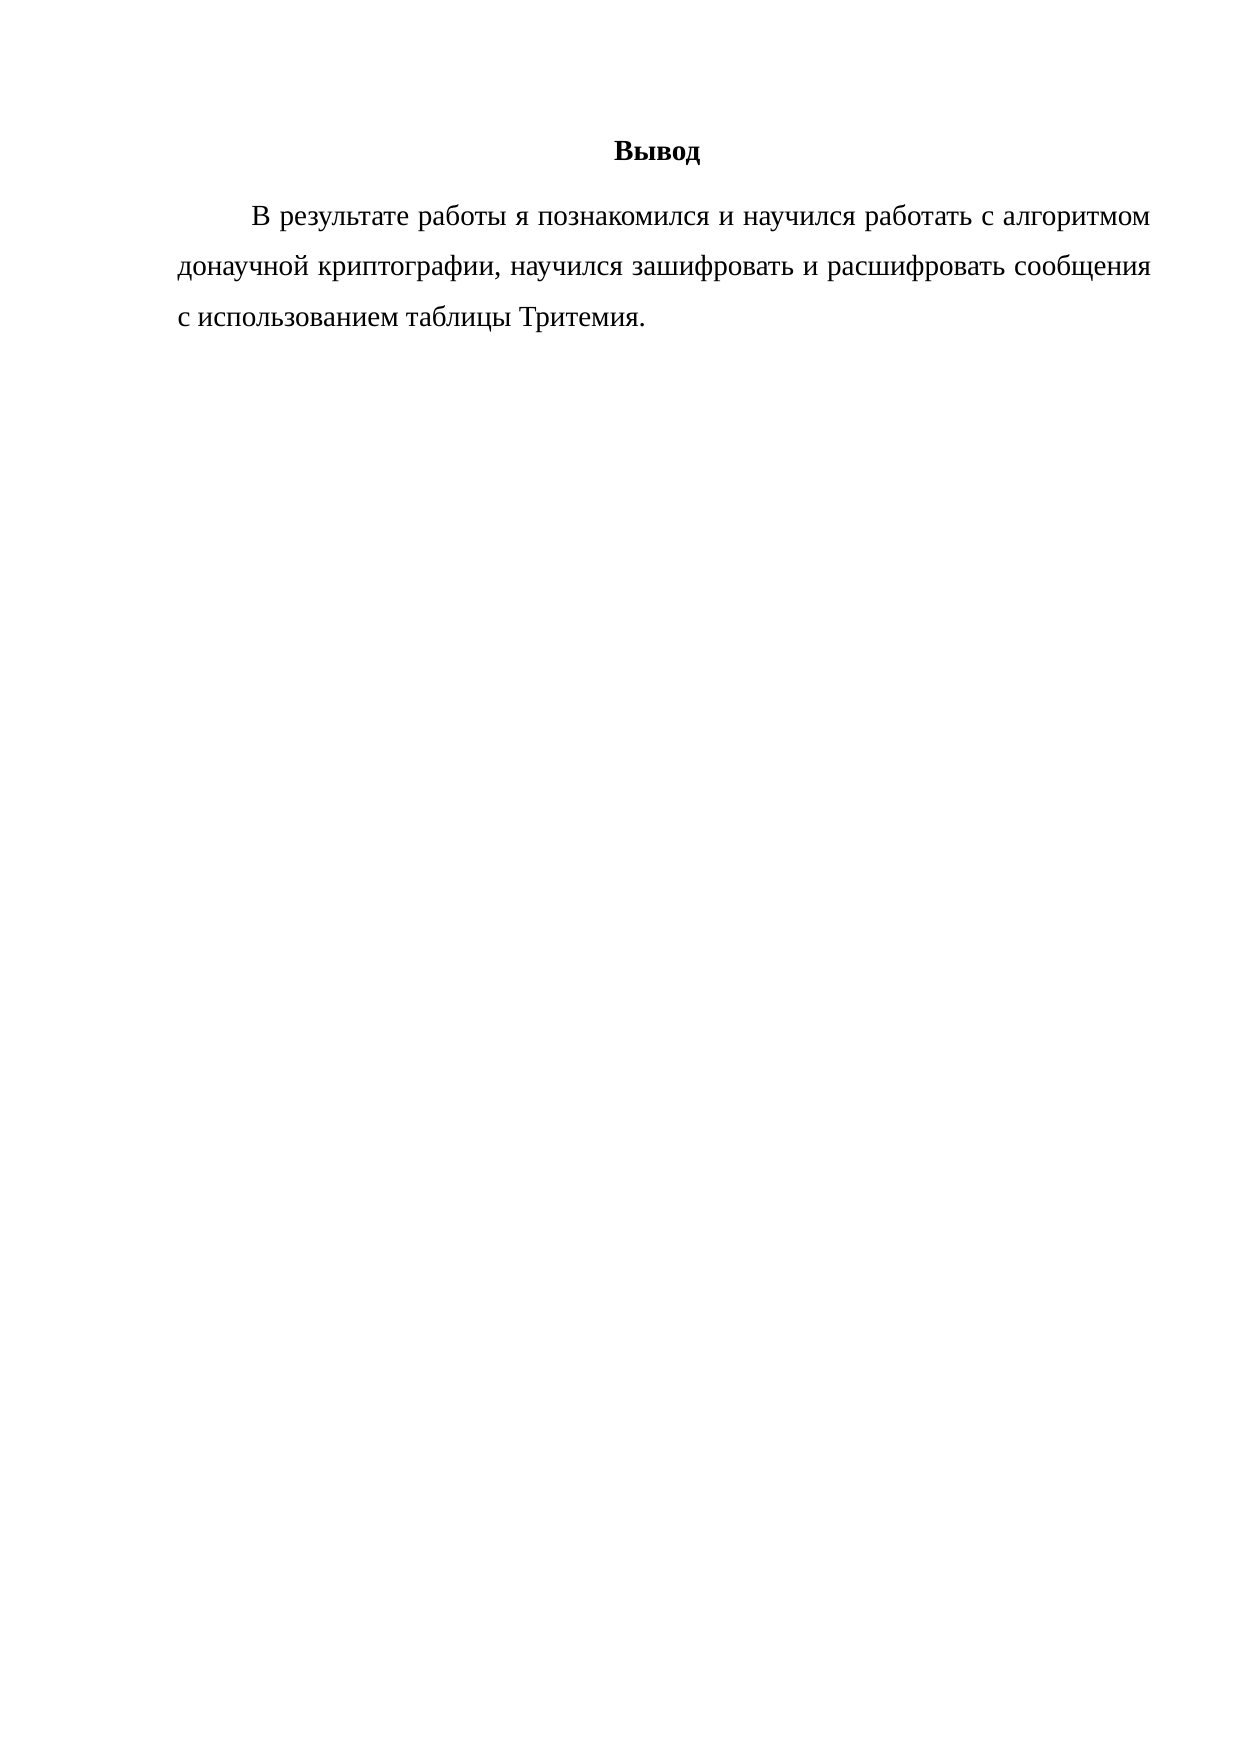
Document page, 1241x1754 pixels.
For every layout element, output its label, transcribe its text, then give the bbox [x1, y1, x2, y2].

text В результате работы я познакомился и научился работать с алгоритмом донаучной криптографии, научился зашифровать и расшифровать сообщения с использованием таблицы Тритемия. [177, 198, 1152, 332]
title Вывод [251, 133, 1063, 166]
